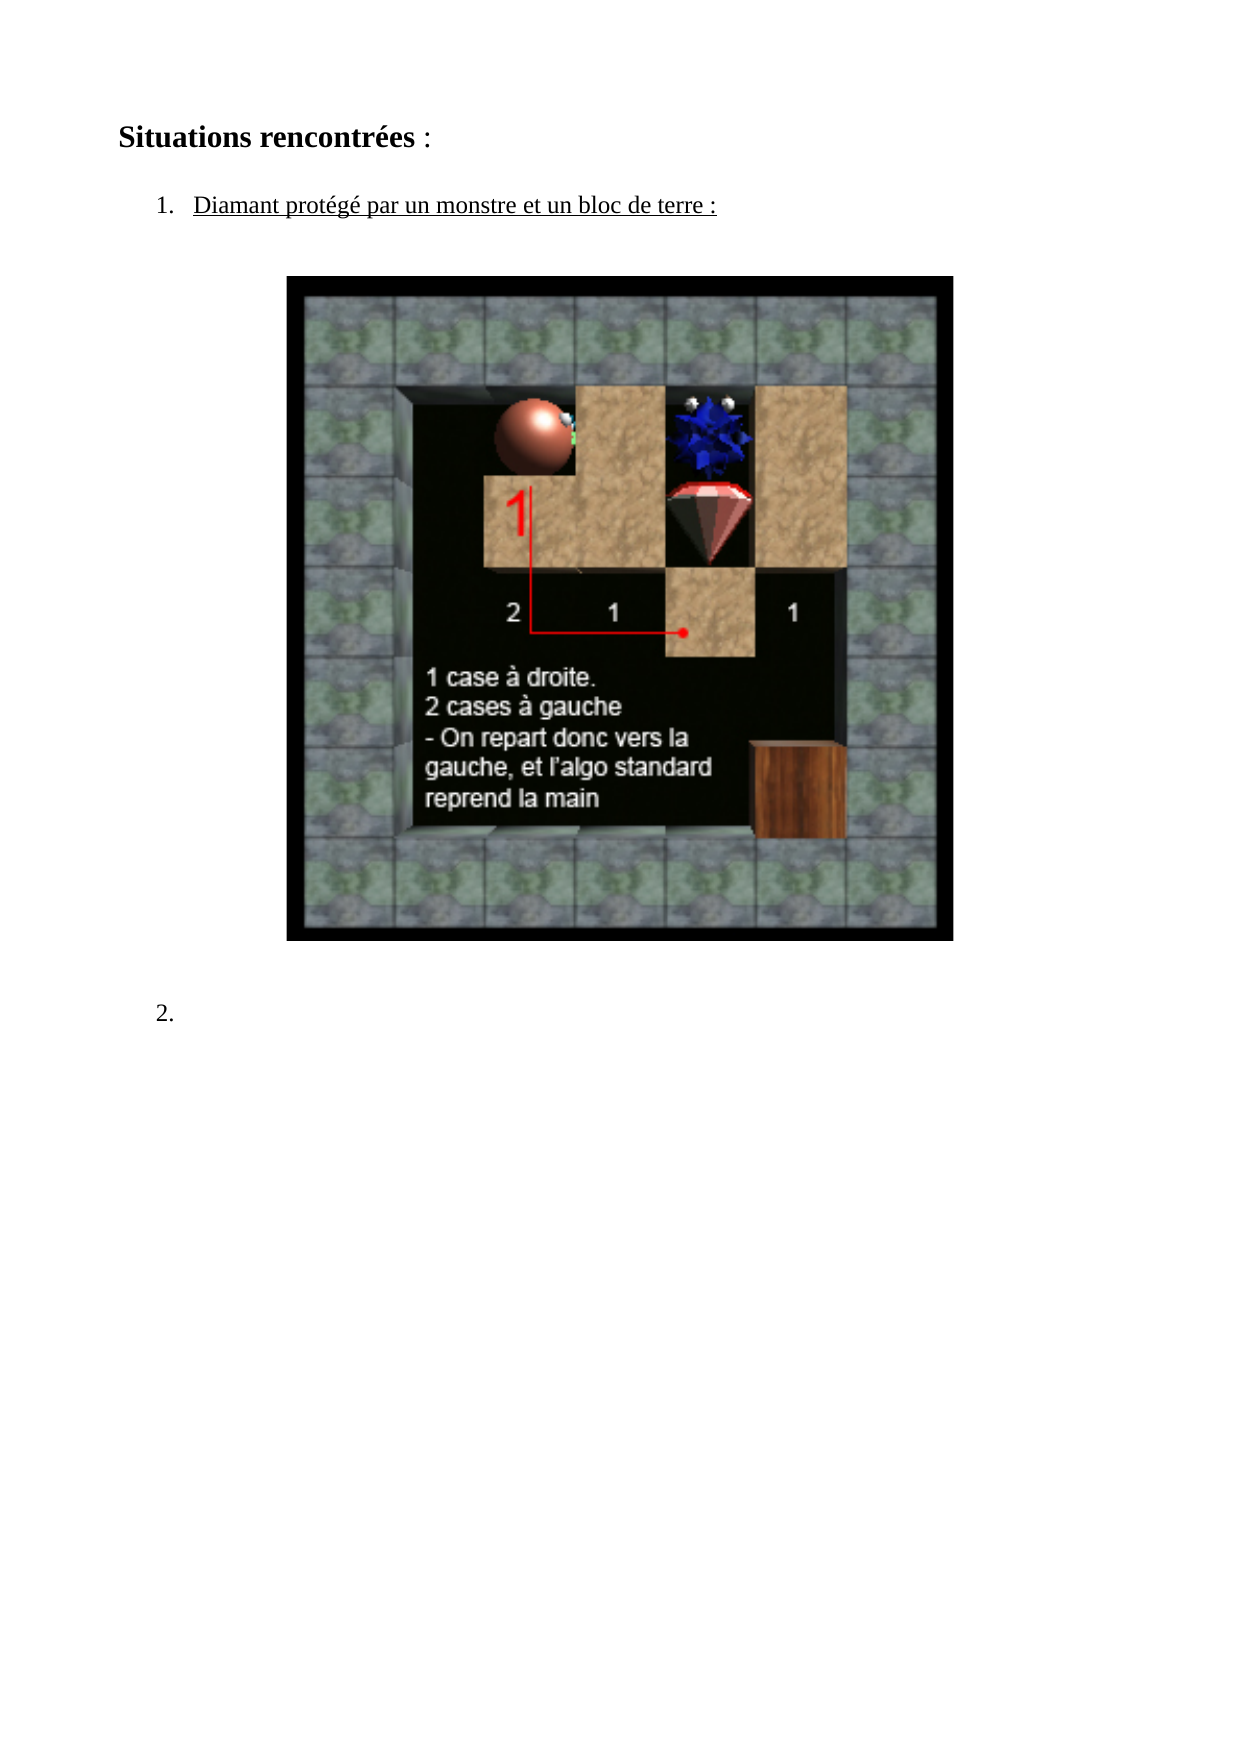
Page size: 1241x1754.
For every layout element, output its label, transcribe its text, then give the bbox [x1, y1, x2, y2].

picture [286, 276, 954, 941]
list Diamant protégé par un monstre et un bloc de terre : [156, 190, 1122, 219]
text Situations rencontrées : [118, 118, 1122, 154]
